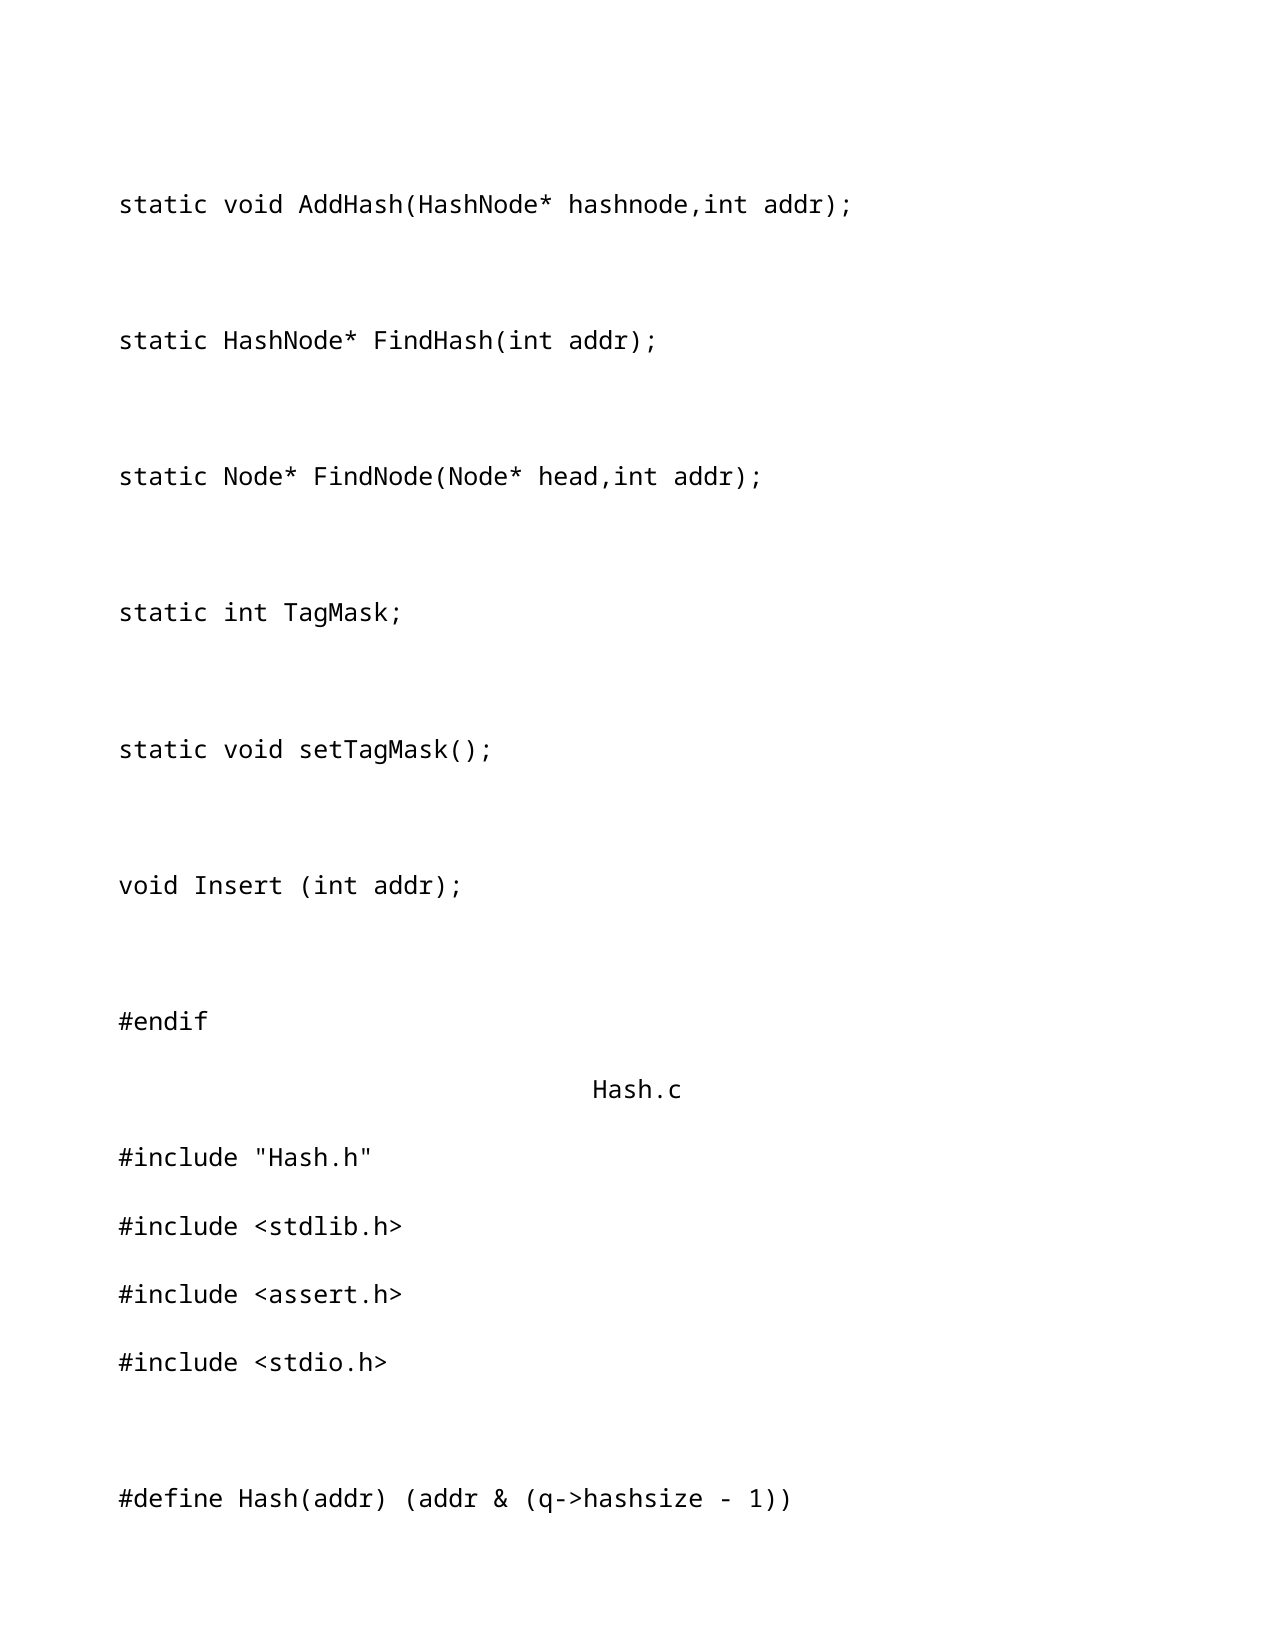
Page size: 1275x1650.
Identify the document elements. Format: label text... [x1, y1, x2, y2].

text static void AddHash(HashNode* hashnode,int addr); [118, 186, 1157, 220]
text #include <assert.h> [118, 1276, 1157, 1310]
text #include <stdlib.h> [118, 1208, 1157, 1242]
text #include "Hash.h" [118, 1140, 1157, 1174]
text void Insert (int addr); [118, 867, 1157, 902]
text Hash.c [118, 1072, 1157, 1106]
text #endif [118, 1004, 1157, 1038]
text static void setTagMask(); [118, 731, 1157, 765]
text #define Hash(addr) (addr & (q->hashsize - 1)) [118, 1481, 1157, 1515]
text static Node* FindNode(Node* head,int addr); [118, 459, 1157, 493]
text #include <stdio.h> [118, 1344, 1157, 1378]
text static int TagMask; [118, 595, 1157, 629]
text static HashNode* FindHash(int addr); [118, 322, 1157, 357]
